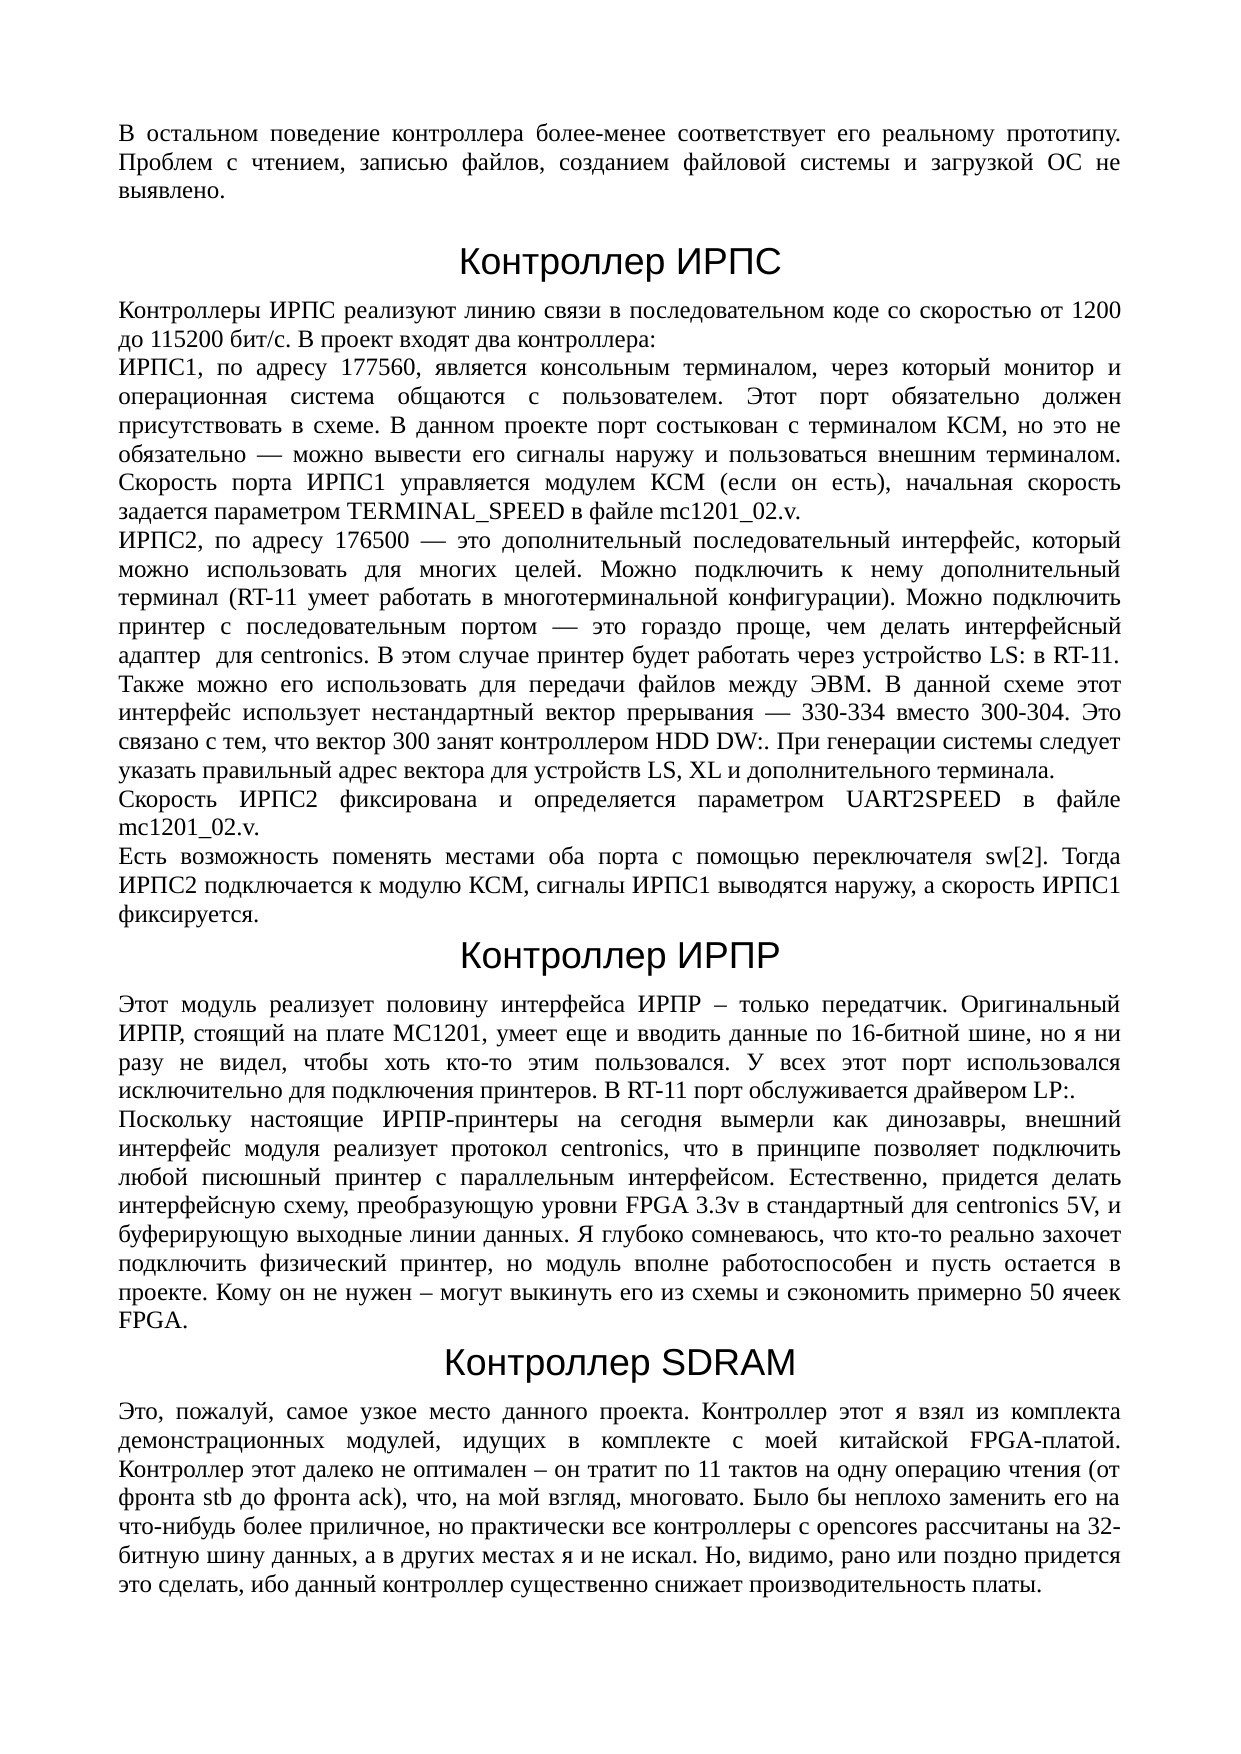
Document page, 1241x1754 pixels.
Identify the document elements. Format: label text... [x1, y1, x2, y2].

subtitle Контроллер SDRAM [118, 1341, 1122, 1384]
text Есть возможность поменять местами оба порта с помощью переключателя sw[2]. Тогда ИРПС2 подключается к модулю КСМ, сигналы ИРПС1 выводятся наружу, а скорость ИРПС1 фиксируется. [118, 841, 1122, 927]
text Этот модуль реализует половину интерфейса ИРПР – только передатчик. Оригинальный ИРПР, стоящий на плате МС1201, умеет еще и вводить данные по 16-битной шине, но я ни разу не видел, чтобы хоть кто-то этим пользовался. У всех этот порт использовался исключительно для подключения принтеров. В RT-11 порт обслуживается драйвером LP:. [118, 989, 1122, 1104]
text Это, пожалуй, самое узкое место данного проекта. Контроллер этот я взял из комплекта демонстрационных модулей, идущих в комплекте с моей китайской FPGA-платой. Контроллер этот далеко не оптимален – он тратит по 11 тактов на одну операцию чтения (от фронта stb до фронта ack), что, на мой взгляд, многовато. Было бы неплохо заменить его на что-нибудь более приличное, но практически все контроллеры с opencores рассчитаны на 32-битную шину данных, а в других местах я и не искал. Но, видимо, рано или поздно придется это сделать, ибо данный контроллер существенно снижает производительность платы. [118, 1396, 1122, 1597]
text ИРПС1, по адресу 177560, является консольным терминалом, через который монитор и операционная система общаются с пользователем. Этот порт обязательно должен присутствовать в схеме. В данном проекте порт состыкован с терминалом КСМ, но это не обязательно — можно вывести его сигналы наружу и пользоваться внешним терминалом. Скорость порта ИРПС1 управляется модулем КСМ (если он есть), начальная скорость задается параметром TERMINAL_SPEED в файле mc1201_02.v. [118, 352, 1122, 525]
text ИРПС2, по адресу 176500 — это дополнительный последовательный интерфейс, который можно использовать для многих целей. Можно подключить к нему дополнительный терминал (RT-11 умеет работать в многотерминальной конфигурации). Можно подключить принтер с последовательным портом — это гораздо проще, чем делать интерфейсный адаптер для centronics. В этом случае принтер будет работать через устройство LS: в RT-11. Также можно его использовать для передачи файлов между ЭВМ. В данной схеме этот интерфейс использует нестандартный вектор прерывания — 330-334 вместо 300-304. Это связано с тем, что вектор 300 занят контроллером HDD DW:. При генерации системы следует указать правильный адрес вектора для устройств LS, XL и дополнительного терминала. [118, 525, 1122, 784]
subtitle Контроллер ИРПС [118, 239, 1122, 282]
subtitle Контроллер ИРПР [118, 934, 1122, 977]
text Поскольку настоящие ИРПР-принтеры на сегодня вымерли как динозавры, внешний интерфейс модуля реализует протокол centronics, что в принципе позволяет подключить любой писюшный принтер с параллельным интерфейсом. Естественно, придется делать интерфейсную схему, преобразующую уровни FPGA 3.3v в стандартный для centronics 5V, и буферирующую выходные линии данных. Я глубоко сомневаюсь, что кто-то реально захочет подключить физический принтер, но модуль вполне работоспособен и пусть остается в проекте. Кому он не нужен – могут выкинуть его из схемы и сэкономить примерно 50 ячеек FPGA. [118, 1104, 1122, 1334]
text Скорость ИРПС2 фиксирована и определяется параметром UART2SPEED в файле mc1201_02.v. [118, 784, 1122, 841]
text Контроллеры ИРПС реализуют линию связи в последовательном коде со скоростью от 1200 до 115200 бит/с. В проект входят два контроллера: [118, 295, 1122, 352]
text В остальном поведение контроллера более-менее соответствует его реальному прототипу. Проблем с чтением, записью файлов, созданием файловой системы и загрузкой ОС не выявлено. [118, 118, 1122, 204]
